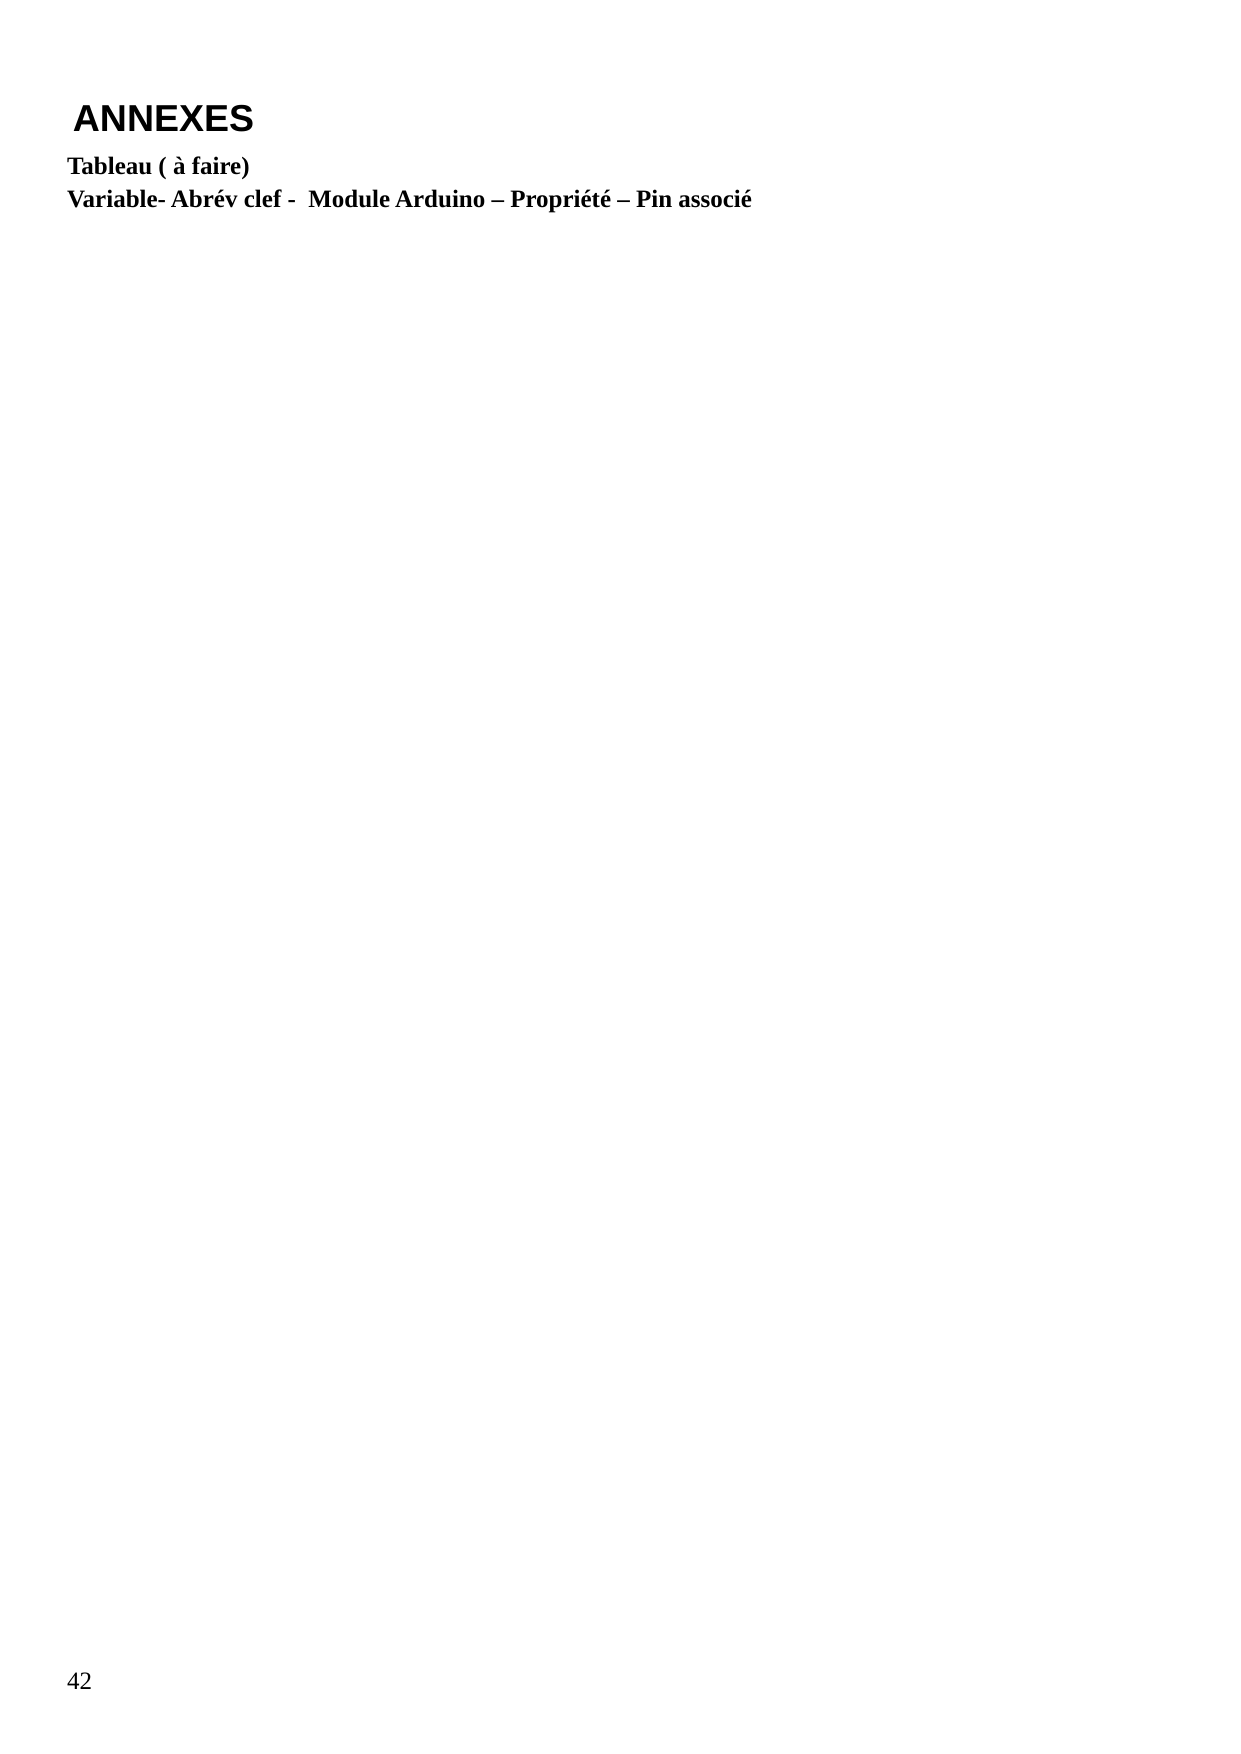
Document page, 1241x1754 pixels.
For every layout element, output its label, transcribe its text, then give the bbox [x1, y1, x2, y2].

subtitle ANNEXES [73, 96, 1140, 139]
text Tableau ( à faire) Variable- Abrév clef - Module Arduino – Propriété – Pin associé [67, 151, 1140, 213]
